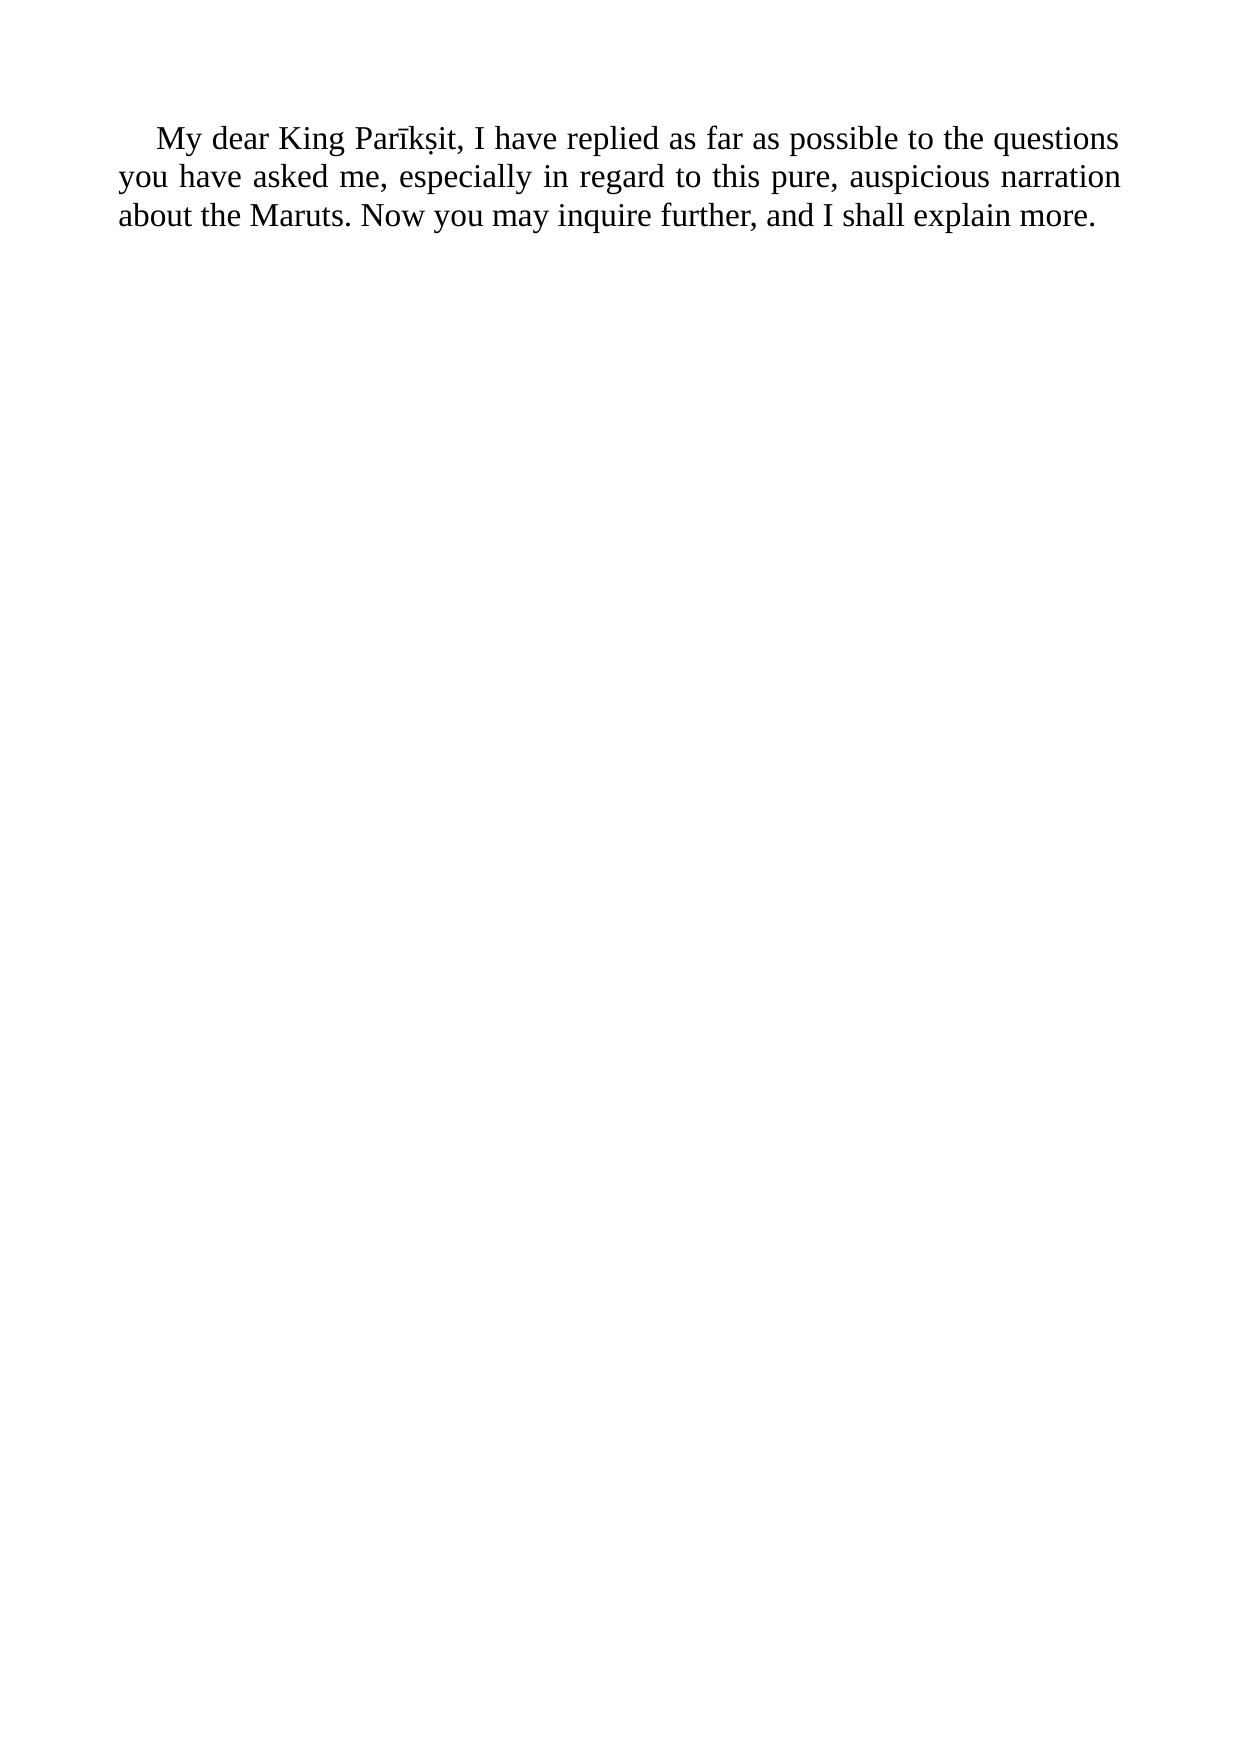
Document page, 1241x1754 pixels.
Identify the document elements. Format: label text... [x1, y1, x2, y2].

text My dear King Parīkṣit, I have replied as far as possible to the questions you have asked me, especially in regard to this pure, auspicious narration about the Maruts. Now you may inquire further, and I shall explain more. [118, 118, 1122, 233]
